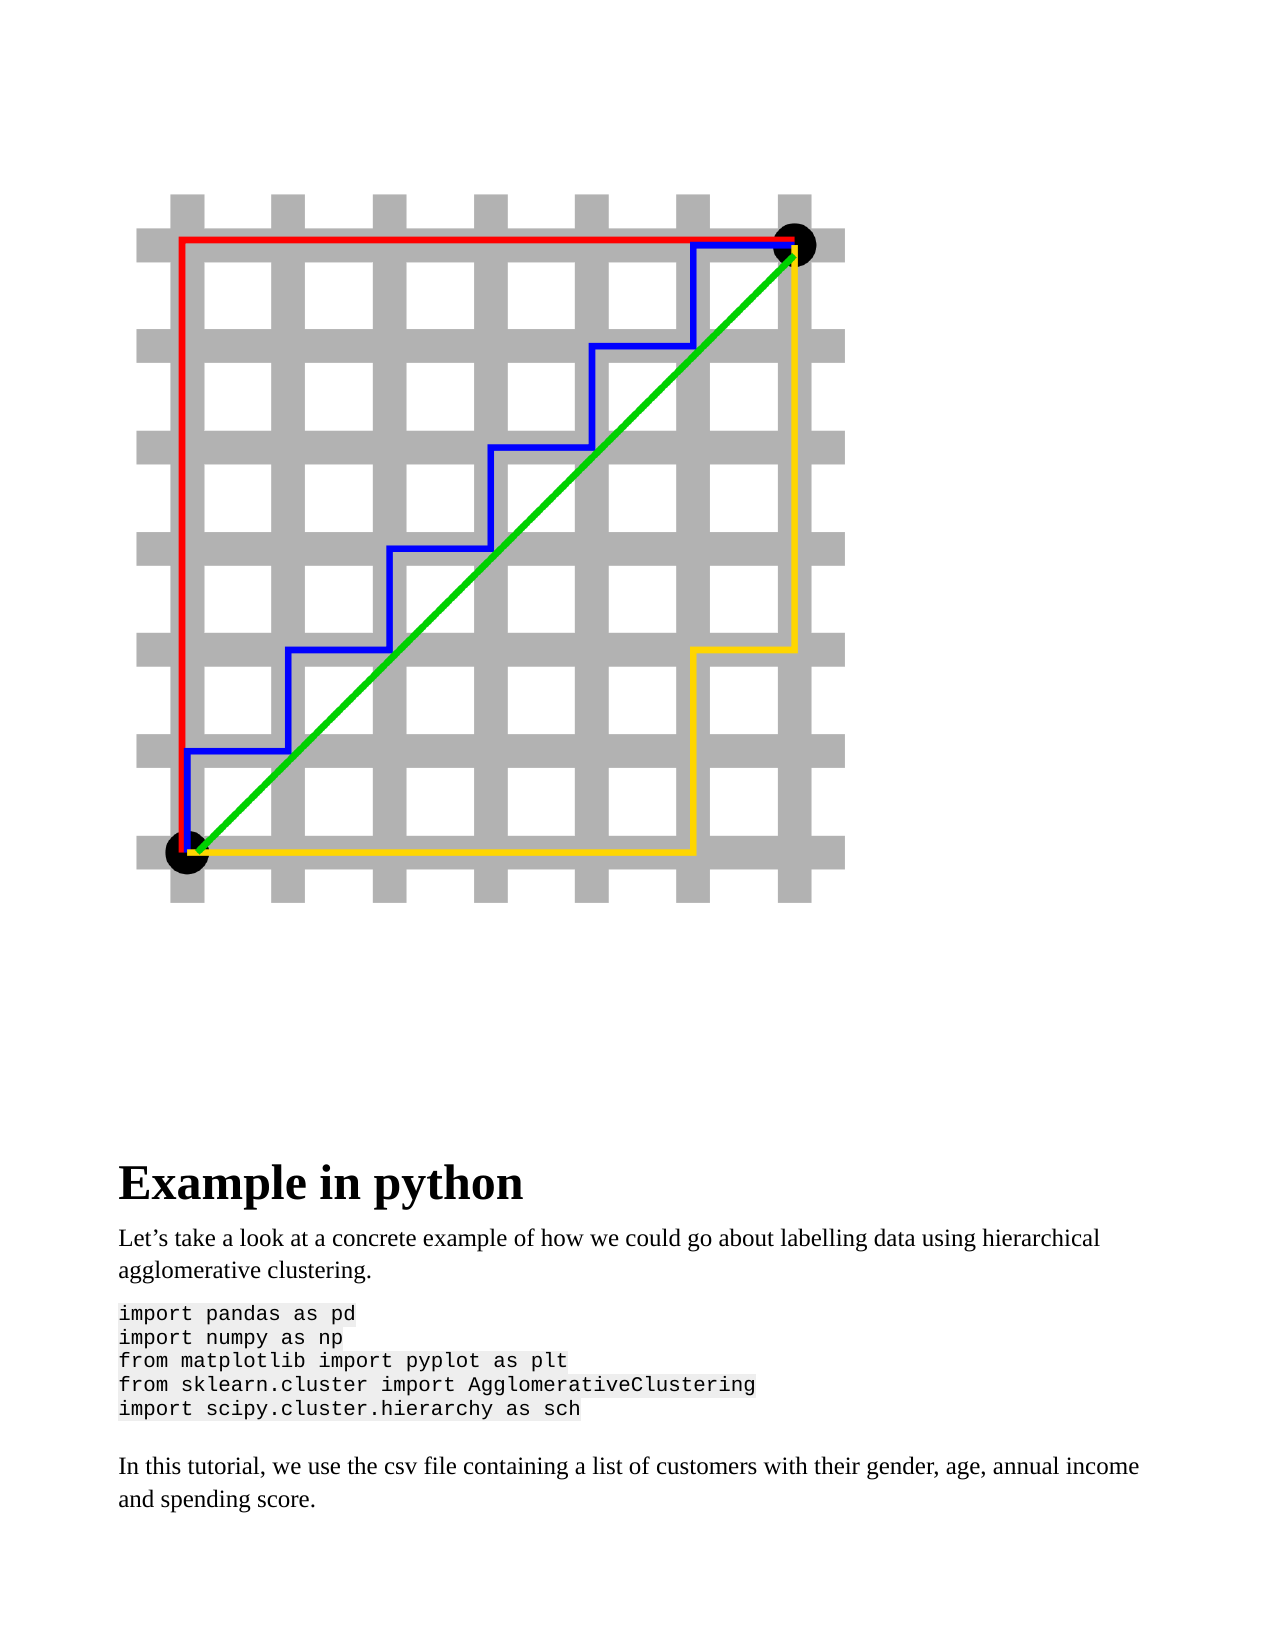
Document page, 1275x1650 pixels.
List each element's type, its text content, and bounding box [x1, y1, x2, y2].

text Let’s take a look at a concrete example of how we could go about labelling data using hierarchical agglomerative clustering. [118, 1223, 1157, 1284]
text import pandas as pd [118, 1303, 1157, 1327]
text from sklearn.cluster import AgglomerativeClustering [118, 1374, 1157, 1398]
text import scipy.cluster.hierarchy as sch [118, 1398, 1157, 1421]
subtitle Example in python [118, 1153, 1157, 1210]
picture [118, 176, 861, 919]
text In this tutorial, we use the csv file containing a list of customers with their gender, age, annual income and spending score. [118, 1451, 1157, 1513]
text from matplotlib import pyplot as plt [118, 1351, 1157, 1374]
text import numpy as np [118, 1327, 1157, 1351]
